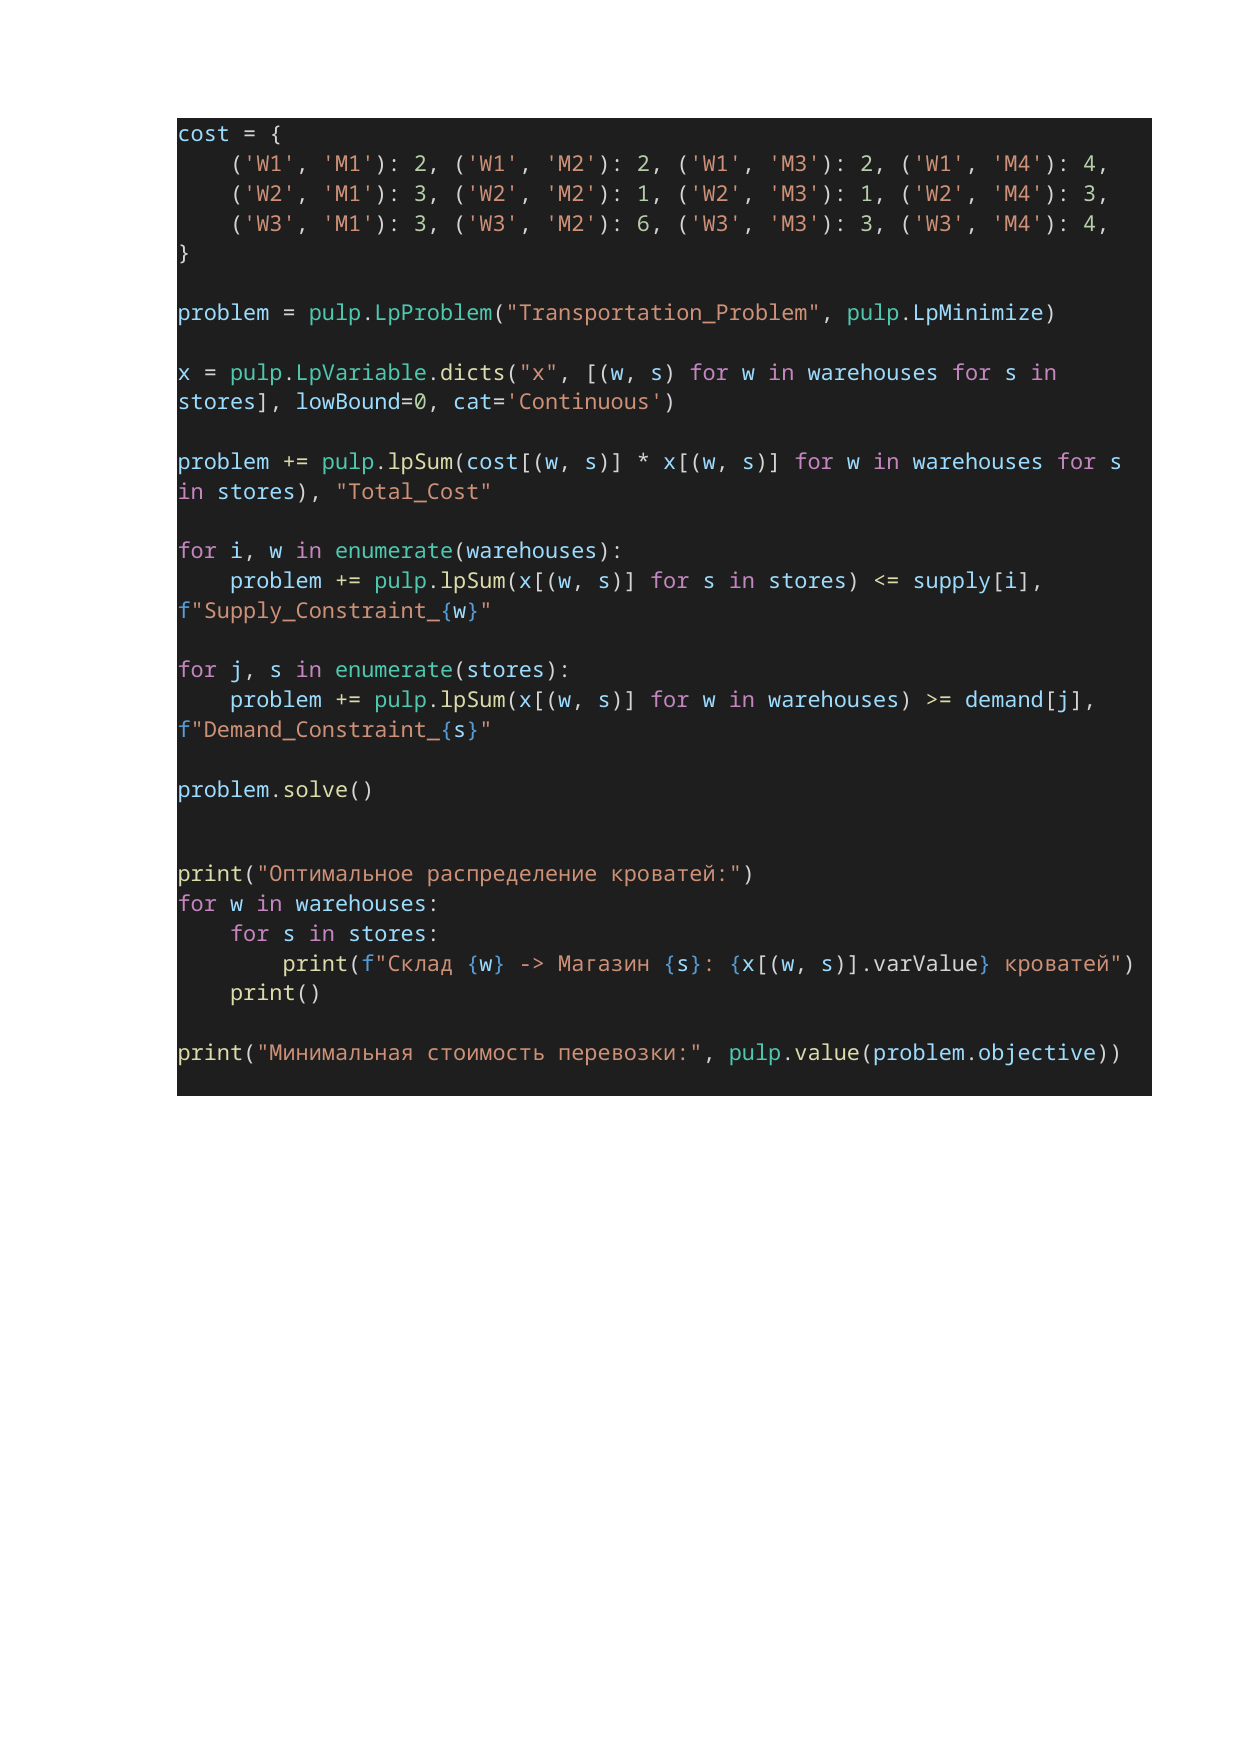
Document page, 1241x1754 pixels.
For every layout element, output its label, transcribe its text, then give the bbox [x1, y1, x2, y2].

text ('W3', 'M1'): 3, ('W3', 'M2'): 6, ('W3', 'M3'): 3, ('W3', 'M4'): 4, [177, 207, 1152, 237]
text print("Минимальная стоимость перевозки:", pulp.value(problem.objective)) [177, 1037, 1152, 1067]
text for w in warehouses: [177, 888, 1152, 918]
text cost = { [177, 118, 1152, 148]
text problem.solve() [177, 773, 1152, 803]
text for i, w in enumerate(warehouses): [177, 535, 1152, 565]
text for j, s in enumerate(stores): [177, 654, 1152, 684]
text print(f"Склад {w} -> Магазин {s}: {x[(w, s)].varValue} кроватей") [177, 947, 1152, 977]
text for s in stores: [177, 918, 1152, 947]
text problem += pulp.lpSum(x[(w, s)] for w in warehouses) >= demand[j], f"Demand_Constraint_{s}" [177, 684, 1152, 744]
text print("Оптимальное распределение кроватей:") [177, 858, 1152, 888]
text problem += pulp.lpSum(cost[(w, s)] * x[(w, s)] for w in warehouses for s in stores), "Total_Cost" [177, 446, 1152, 505]
text } [177, 237, 1152, 267]
text problem += pulp.lpSum(x[(w, s)] for s in stores) <= supply[i], f"Supply_Constraint_{w}" [177, 565, 1152, 624]
text ('W2', 'M1'): 3, ('W2', 'M2'): 1, ('W2', 'M3'): 1, ('W2', 'M4'): 3, [177, 178, 1152, 207]
text x = pulp.LpVariable.dicts("x", [(w, s) for w in warehouses for s in stores], lowBound=0, cat='Continuous') [177, 356, 1152, 416]
text ('W1', 'M1'): 2, ('W1', 'M2'): 2, ('W1', 'M3'): 2, ('W1', 'M4'): 4, [177, 148, 1152, 178]
text problem = pulp.LpProblem("Transportation_Problem", pulp.LpMinimize) [177, 297, 1152, 327]
text print() [177, 977, 1152, 1007]
